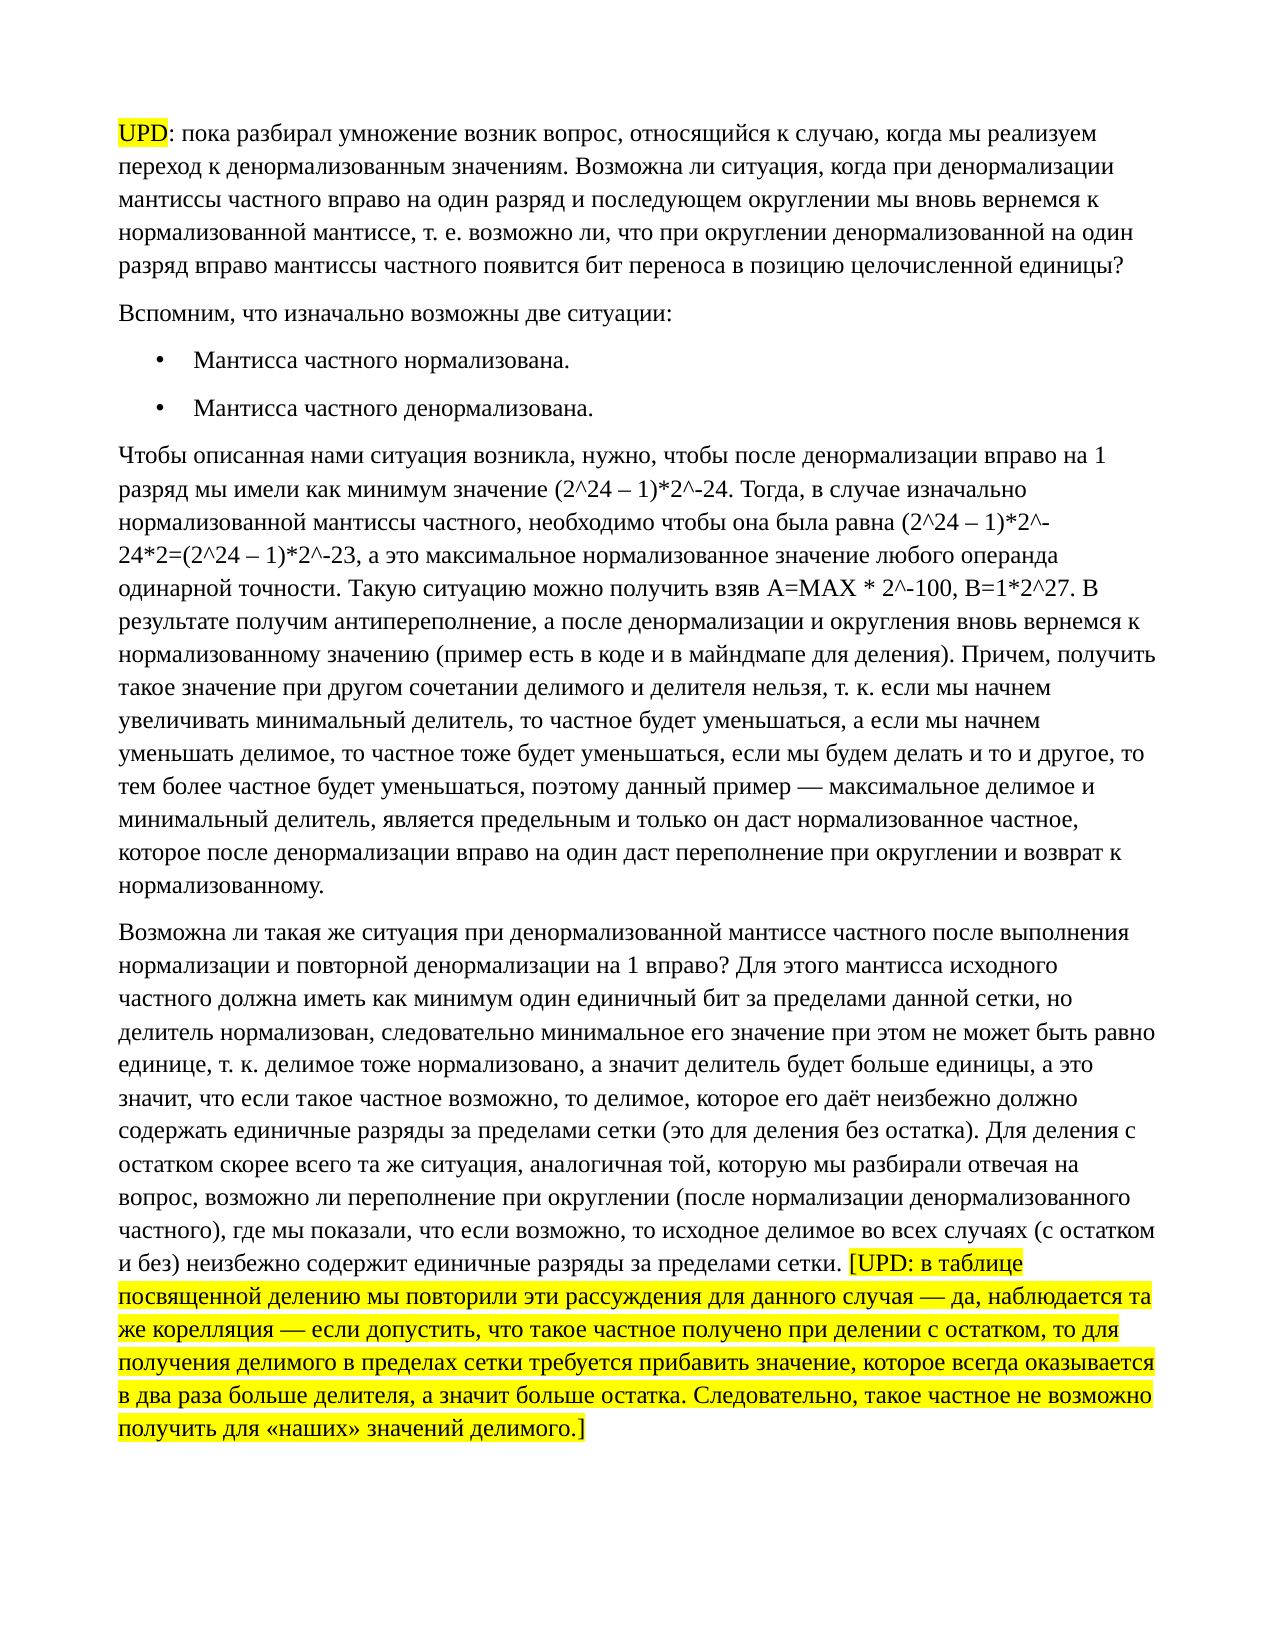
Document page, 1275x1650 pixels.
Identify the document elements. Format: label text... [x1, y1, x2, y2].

list Мантисса частного денормализована. [156, 393, 1157, 422]
text Чтобы описанная нами ситуация возникла, нужно, чтобы после денормализации вправо на 1 разряд мы имели как минимум значение (2^24 – 1)*2^-24. Тогда, в случае изначально нормализованной мантиссы частного, необходимо чтобы она была равна (2^24 – 1)*2^-24*2=(2^24 – 1)*2^-23, а это максимальное нормализованное значение любого операнда одинарной точности. Такую ситуацию можно получить взяв A=MAX * 2^-100, B=1*2^27. В результате получим антипереполнение, а после денормализации и округления вновь вернемся к нормализованному значению (пример есть в коде и в майндмапе для деления). Причем, получить такое значение при другом сочетании делимого и делителя нельзя, т. к. если мы начнем увеличивать минимальный делитель, то частное будет уменьшаться, а если мы начнем уменьшать делимое, то частное тоже будет уменьшаться, если мы будем делать и то и другое, то тем более частное будет уменьшаться, поэтому данный пример — максимальное делимое и минимальный делитель, является предельным и только он даст нормализованное частное, которое после денормализации вправо на один даст переполнение при округлении и возврат к нормализованному. [118, 441, 1157, 899]
text Вспомним, что изначально возможны две ситуации: [118, 298, 1157, 327]
text Возможна ли такая же ситуация при денормализованной мантиссе частного после выполнения нормализации и повторной денормализации на 1 вправо? Для этого мантисса исходного частного должна иметь как минимум один единичный бит за пределами данной сетки, но делитель нормализован, следовательно минимальное его значение при этом не может быть равно единице, т. к. делимое тоже нормализовано, а значит делитель будет больше единицы, а это значит, что если такое частное возможно, то делимое, которое его даёт неизбежно должно содержать единичные разряды за пределами сетки (это для деления без остатка). Для деления с остатком скорее всего та же ситуация, аналогичная той, которую мы разбирали отвечая на вопрос, возможно ли переполнение при округлении (после нормализации денормализованного частного), где мы показали, что если возможно, то исходное делимое во всех случаях (с остатком и без) неизбежно содержит единичные разряды за пределами сетки. [UPD: в таблице посвященной делению мы повторили эти рассуждения для данного случая — да, наблюдается та же корелляция — если допустить, что такое частное получено при делении с остатком, то для получения делимого в пределах сетки требуется прибавить значение, которое всегда оказывается в два раза больше делителя, а значит больше остатка. Следовательно, такое частное не возможно получить для «наших» значений делимого.] [118, 917, 1157, 1442]
list Мантисса частного нормализована. [156, 345, 1157, 374]
text UPD: пока разбирал умножение возник вопрос, относящийся к случаю, когда мы реализуем переход к денормализованным значениям. Возможна ли ситуация, когда при денормализации мантиссы частного вправо на один разряд и последующем округлении мы вновь вернемся к нормализованной мантиссе, т. е. возможно ли, что при округлении денормализованной на один разряд вправо мантиссы частного появится бит переноса в позицию целочисленной единицы? [118, 118, 1157, 279]
